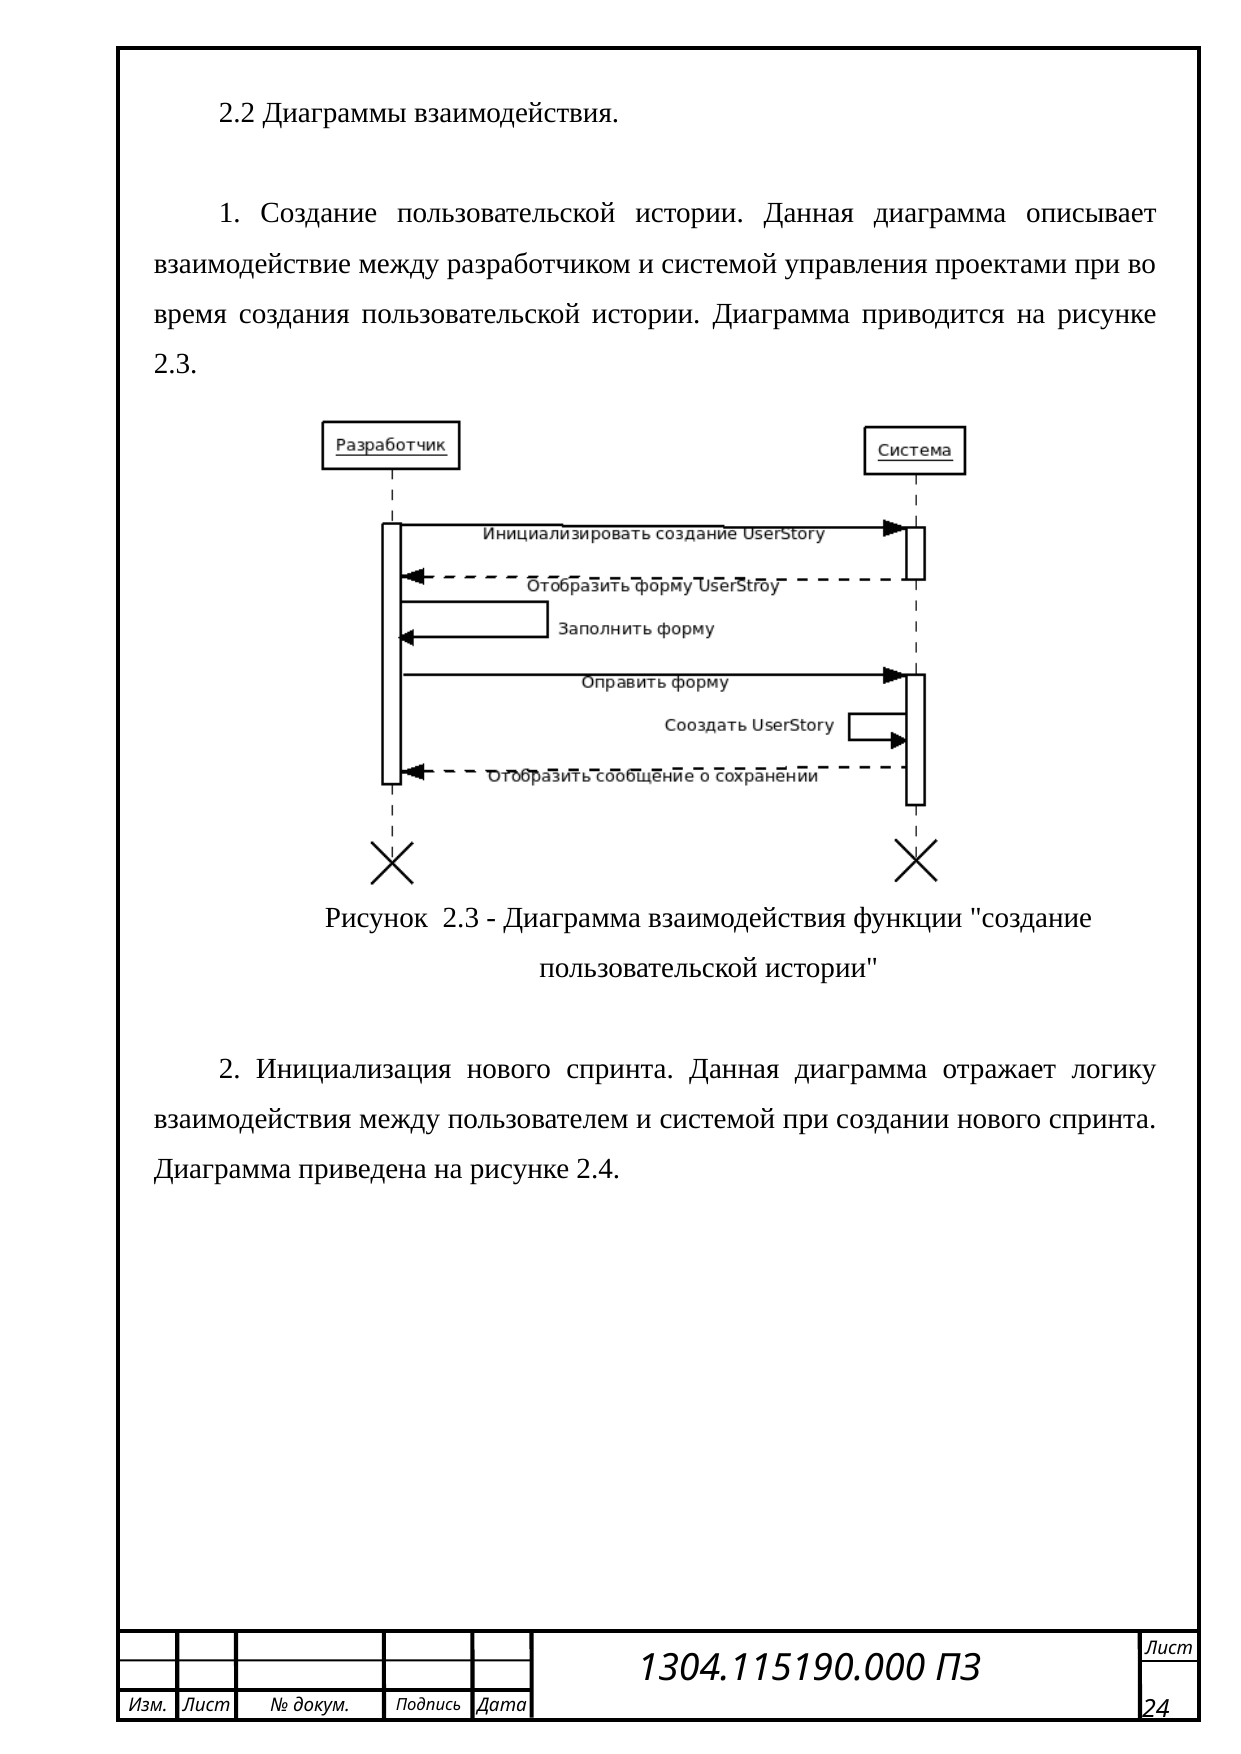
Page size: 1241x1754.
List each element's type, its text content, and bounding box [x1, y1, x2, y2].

text Рисунок 2.3 - Диаграмма взаимодействия функции "создание пользовательской истории" [260, 900, 1157, 984]
picture [306, 396, 969, 886]
text 2. Инициализация нового спринта. Данная диаграмма отражает логику взаимодействия между пользователем и системой при создании нового спринта. Диаграмма приведена на рисунке 2.4. [153, 1051, 1157, 1185]
text 2.2 Диаграммы взаимодействия. [153, 95, 1157, 128]
text 1. Создание пользовательской истории. Данная диаграмма описывает взаимодействие между разработчиком и системой управления проектами при во время создания пользовательской истории. Диаграмма приводится на рисунке 2.3. [153, 196, 1157, 380]
